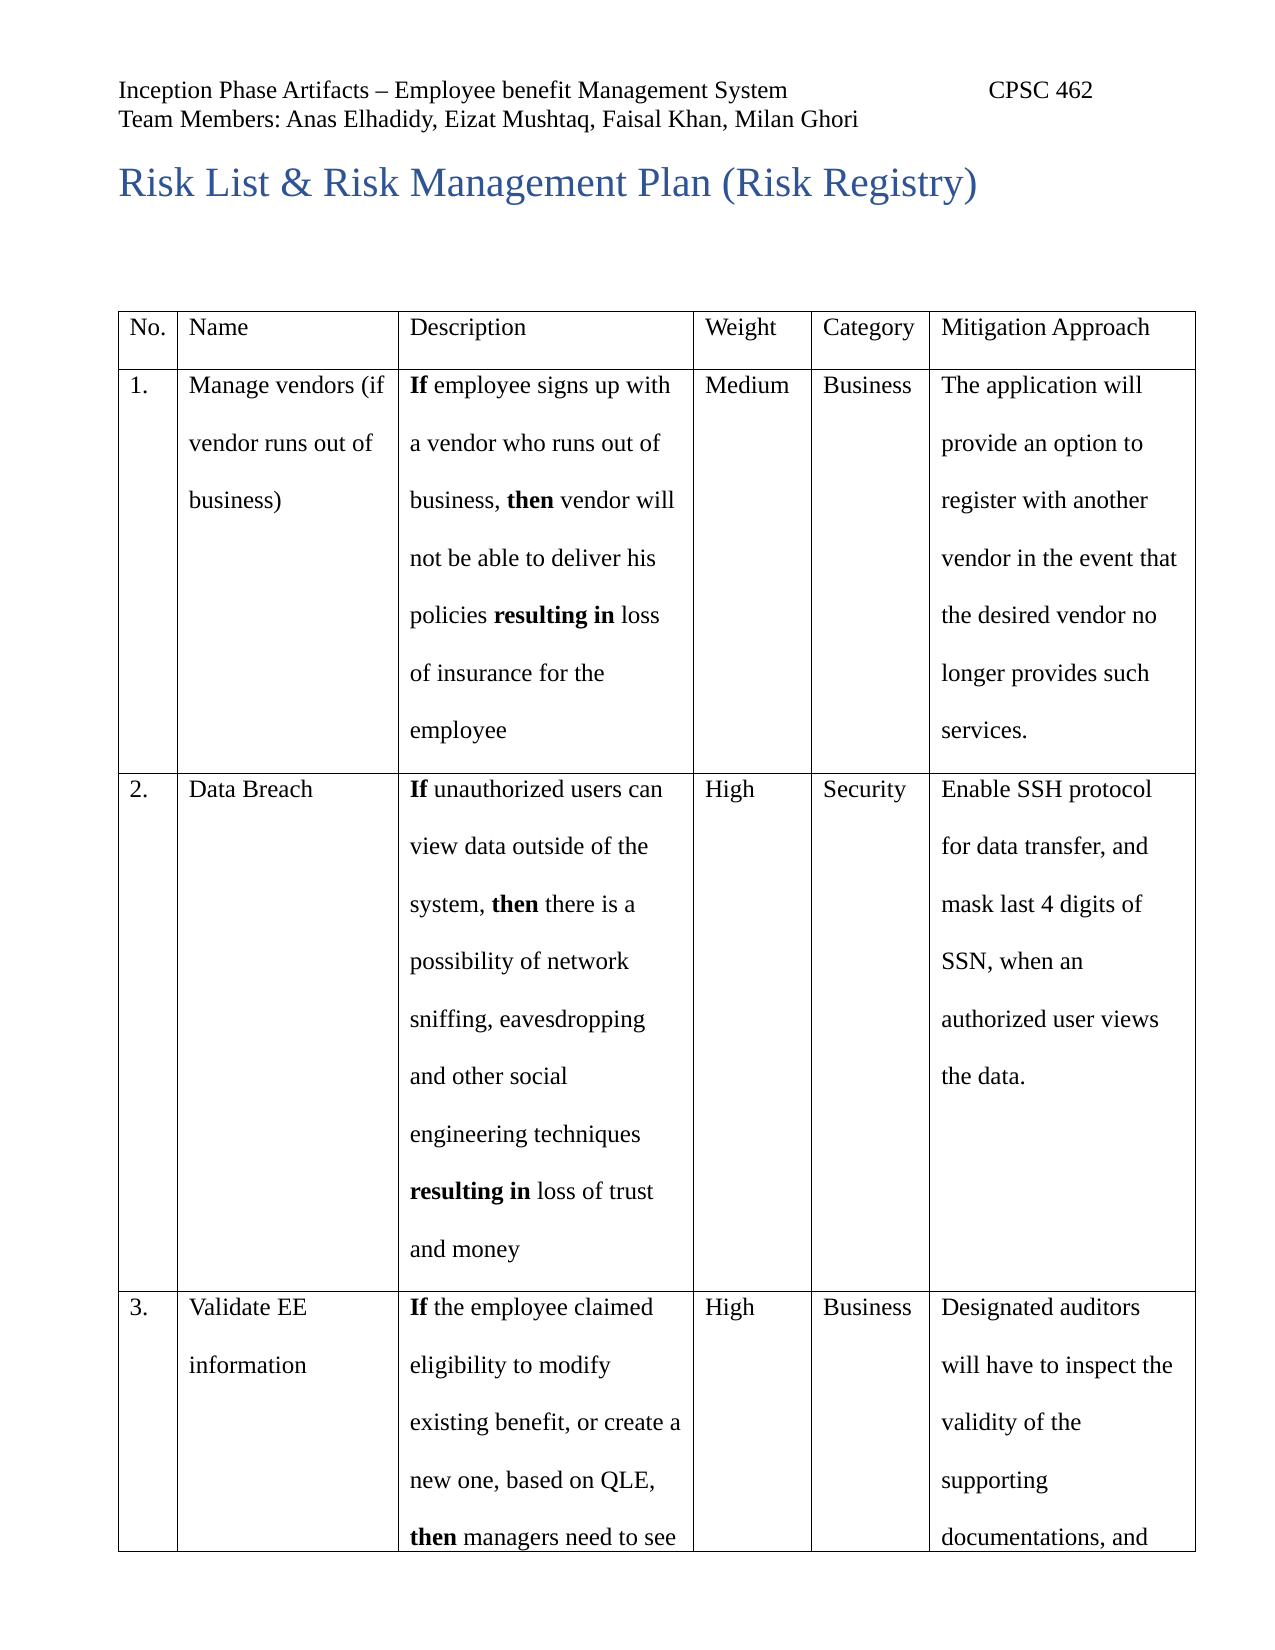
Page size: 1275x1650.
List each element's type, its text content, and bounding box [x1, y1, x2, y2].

table_header Weight [694, 312, 811, 369]
table_cell If unauthorized users can view data outside of the system, then there is a possibility of network sniffing, eavesdropping and other social engineering techniques resulting in loss of trust and money [399, 774, 693, 1291]
table_cell High [694, 774, 811, 1291]
table_cell 1. [119, 370, 177, 773]
table_cell Designated auditors will have to inspect the validity of the supporting documentations, and [930, 1292, 1195, 1551]
table_header Category [812, 312, 929, 369]
table_header Description [399, 312, 693, 369]
table_cell Enable SSH protocol for data transfer, and mask last 4 digits of SSN, when an authorized user views the data. [930, 774, 1195, 1291]
subtitle Risk List & Risk Management Plan (Risk Registry) [118, 157, 1157, 205]
table_cell Data Breach [178, 774, 398, 1291]
table_header Mitigation Approach [930, 312, 1195, 369]
table_cell Business [812, 1292, 929, 1551]
table_cell Manage vendors (if vendor runs out of business) [178, 370, 398, 773]
table_cell The application will provide an option to register with another vendor in the event that the desired vendor no longer provides such services. [930, 370, 1195, 773]
table_cell If employee signs up with a vendor who runs out of business, then vendor will not be able to deliver his policies resulting in loss of insurance for the employee [399, 370, 693, 773]
table_cell Security [812, 774, 929, 1291]
table_cell Business [812, 370, 929, 773]
table_cell If the employee claimed eligibility to modify existing benefit, or create a new one, based on QLE, then managers need to see [399, 1292, 693, 1551]
table_header Name [178, 312, 398, 369]
table_cell Medium [694, 370, 811, 773]
table_cell Validate EE information [178, 1292, 398, 1551]
table_cell High [694, 1292, 811, 1551]
table_cell 3. [119, 1292, 177, 1551]
table_header No. [119, 312, 177, 369]
table_cell 2. [119, 774, 177, 1291]
